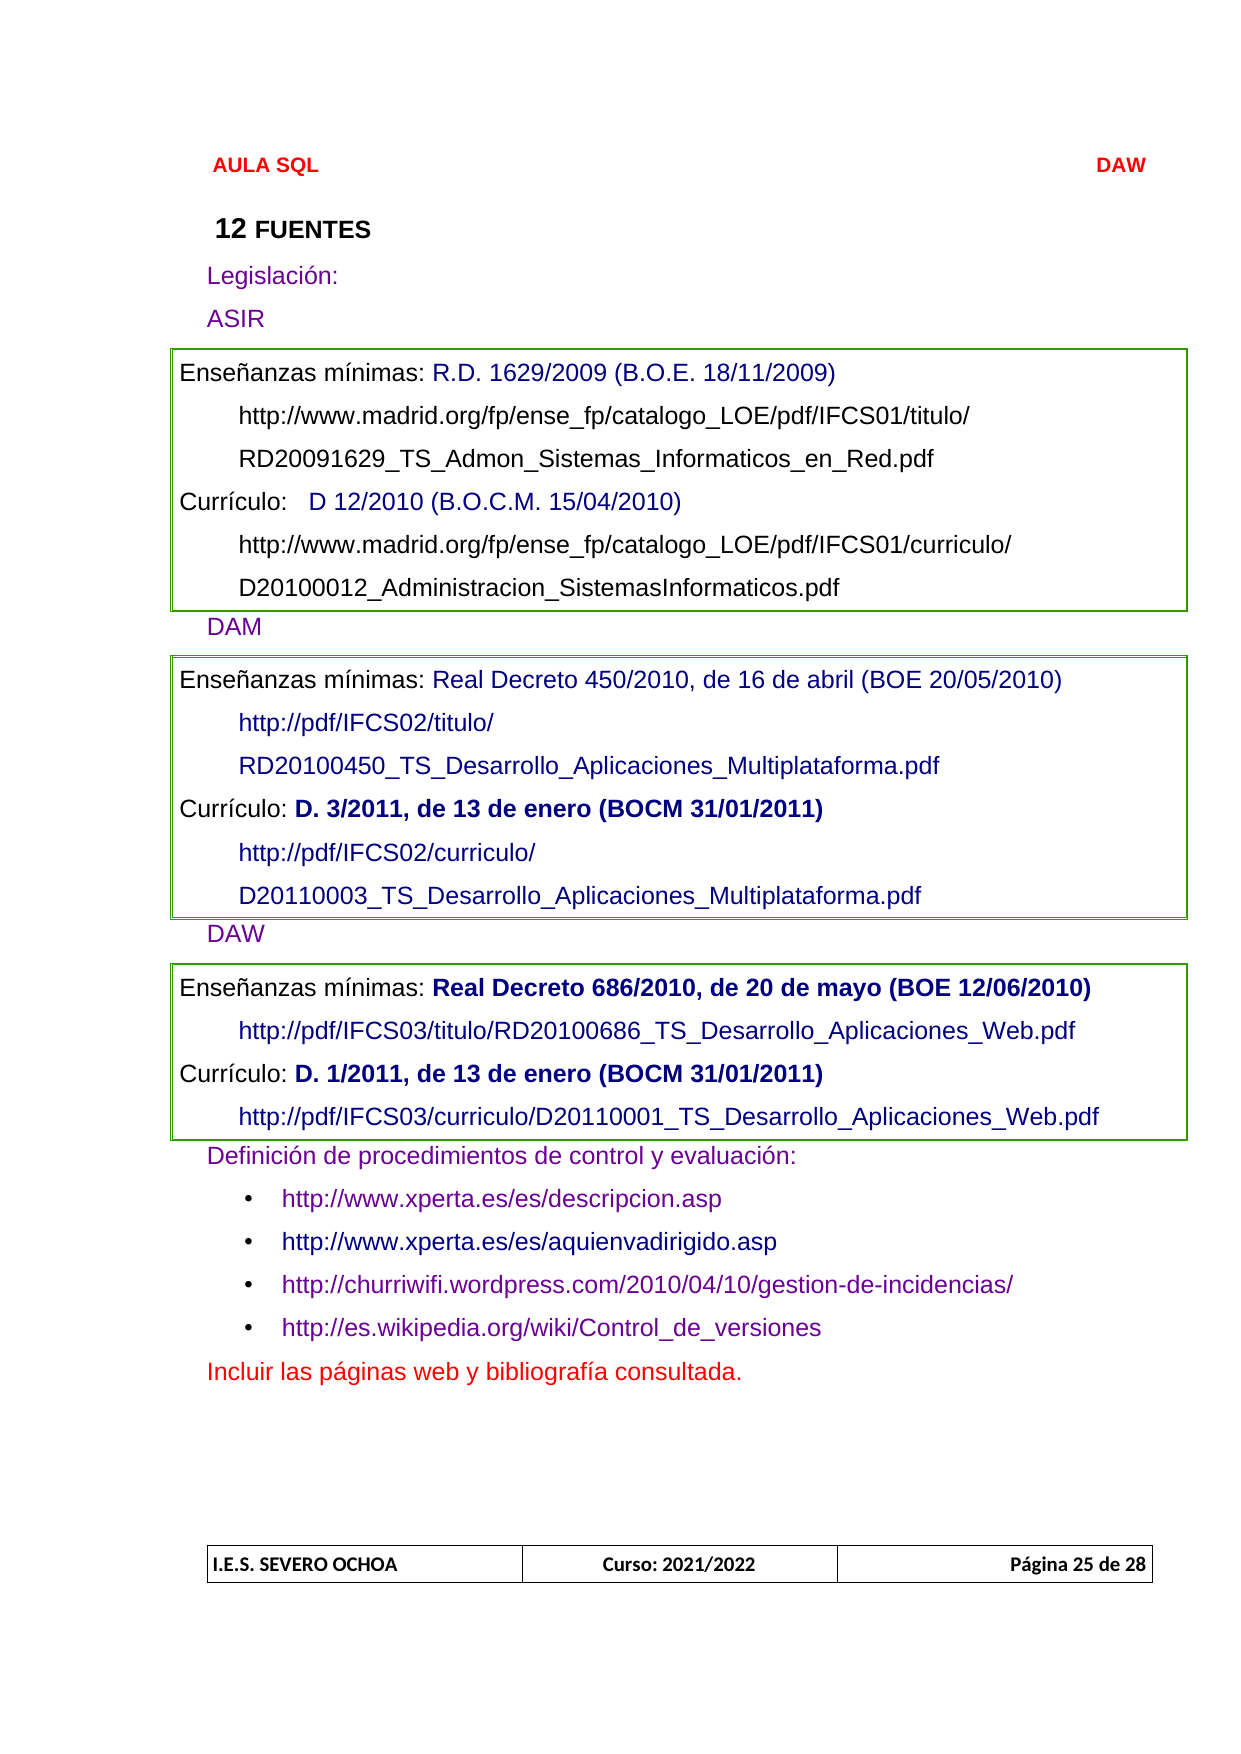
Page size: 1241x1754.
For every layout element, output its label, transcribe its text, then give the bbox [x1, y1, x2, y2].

text ASIR [169, 304, 1152, 333]
table_header Enseñanzas mínimas: Real Decreto 686/2010, de 20 de mayo (BOE 12/06/2010) http://pdf/IFCS03/titulo/RD20100686_TS_Desarrollo_Aplicaciones_Web.pdf Currículo: D. 1/2011, de 13 de enero (BOCM 31/01/2011) http://pdf/IFCS03/curriculo/D20110001_TS_Desarrollo_Aplicaciones_Web.pdf [173, 965, 1186, 1138]
list http://www.xperta.es/es/descripcion.asp [244, 1184, 1152, 1213]
list http://www.xperta.es/es/aquienvadirigido.asp [244, 1227, 1152, 1256]
text Legislación: [169, 261, 1152, 290]
list Incluir las páginas web y bibliografía consultada. [169, 1357, 1152, 1385]
list http://es.wikipedia.org/wiki/Control_de_versiones [244, 1313, 1152, 1342]
subtitle FUENTES [207, 212, 1152, 245]
text Definición de procedimientos de control y evaluación: [169, 1141, 1152, 1169]
table_header Enseñanzas mínimas: R.D. 1629/2009 (B.O.E. 18/11/2009) http://www.madrid.org/fp/ense_fp/catalogo_LOE/pdf/IFCS01/titulo/RD20091629_TS_Admon_Sistemas_Informaticos_en_Red.pdf Currículo: D 12/2010 (B.O.C.M. 15/04/2010) http://www.madrid.org/fp/ense_fp/catalogo_LOE/pdf/IFCS01/curriculo/D20100012_Administracion_SistemasInformaticos.pdf [173, 350, 1186, 610]
text DAW [169, 919, 1152, 948]
table_header Enseñanzas mínimas: Real Decreto 450/2010, de 16 de abril (BOE 20/05/2010) http://pdf/IFCS02/titulo/RD20100450_TS_Desarrollo_Aplicaciones_Multiplataforma.pdf Currículo: D. 3/2011, de 13 de enero (BOCM 31/01/2011) http://pdf/IFCS02/curriculo/D20110003_TS_Desarrollo_Aplicaciones_Multiplataforma.pdf [173, 658, 1186, 917]
list http://churriwifi.wordpress.com/2010/04/10/gestion-de-incidencias/ [244, 1270, 1152, 1299]
text DAM [169, 612, 1152, 641]
